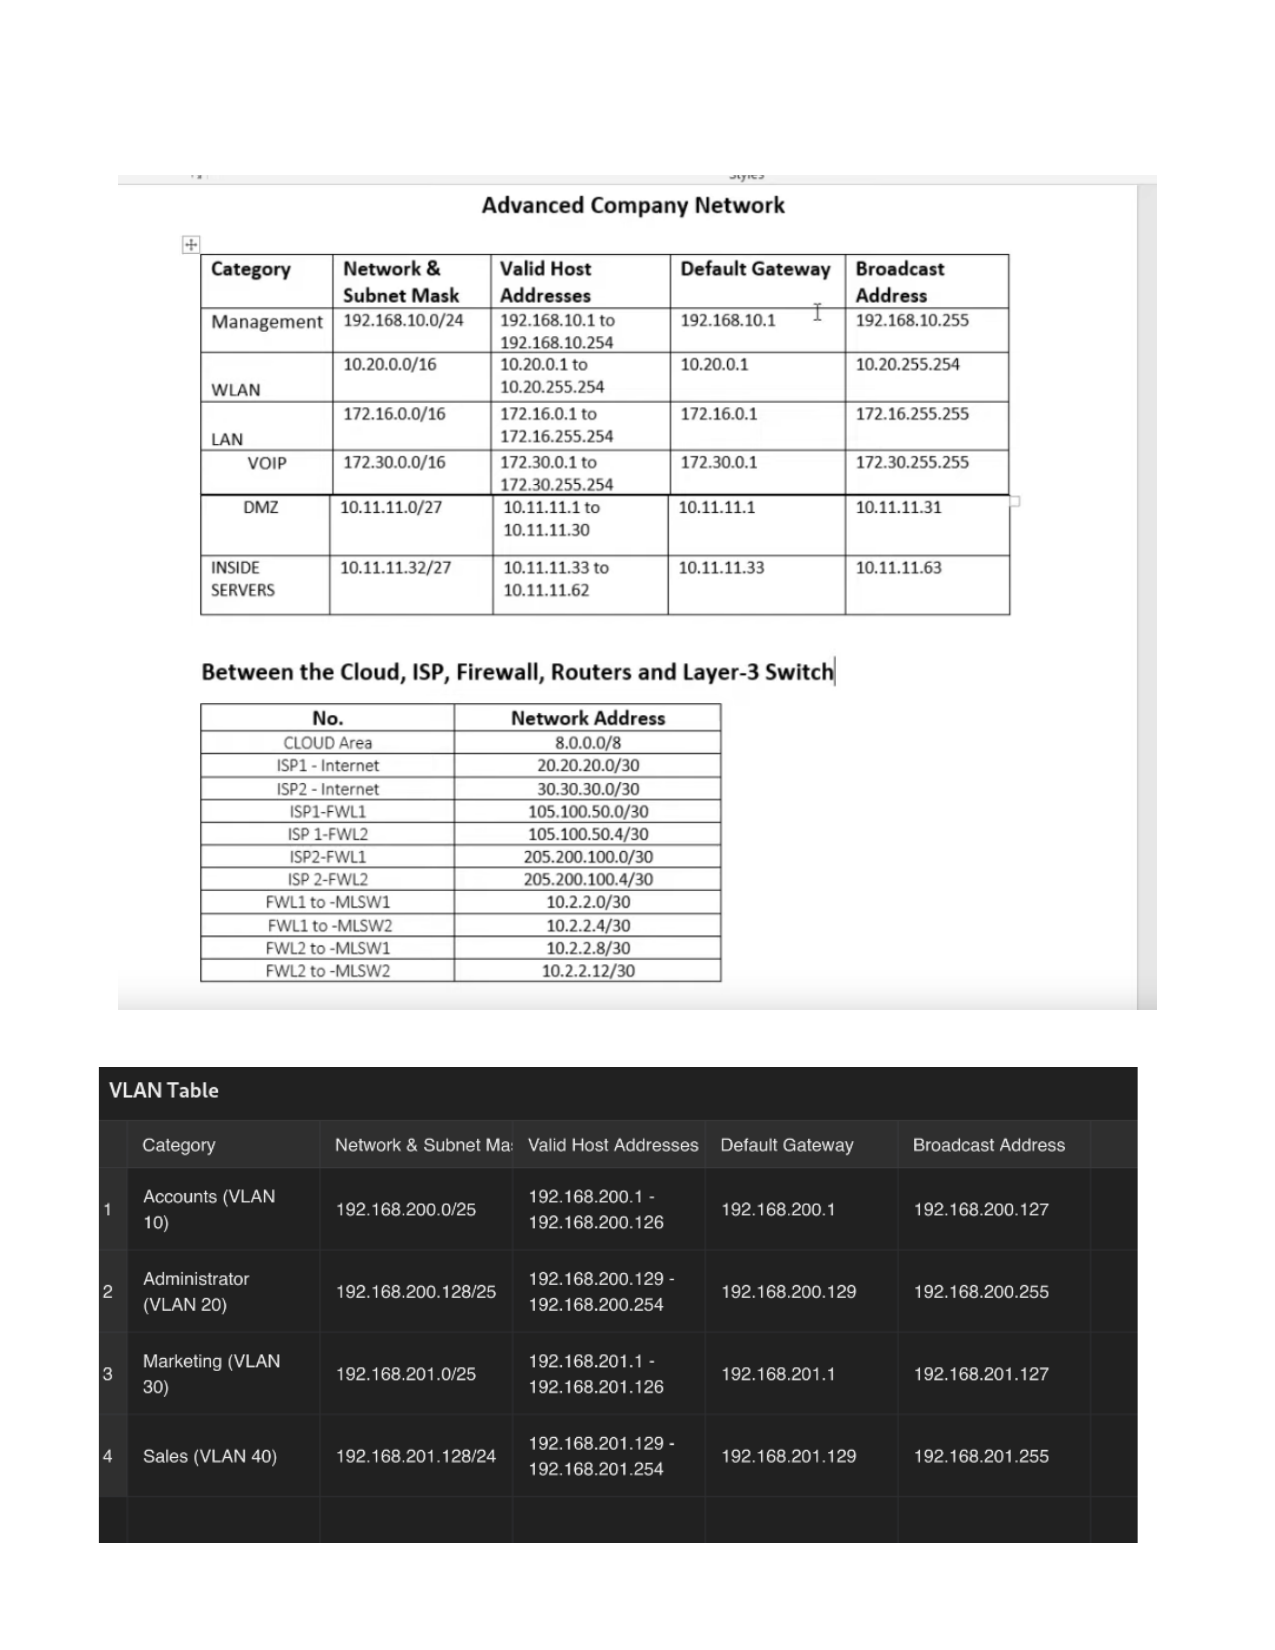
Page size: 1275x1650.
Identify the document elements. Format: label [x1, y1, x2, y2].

picture [118, 175, 1157, 1010]
picture [98, 1067, 1138, 1543]
